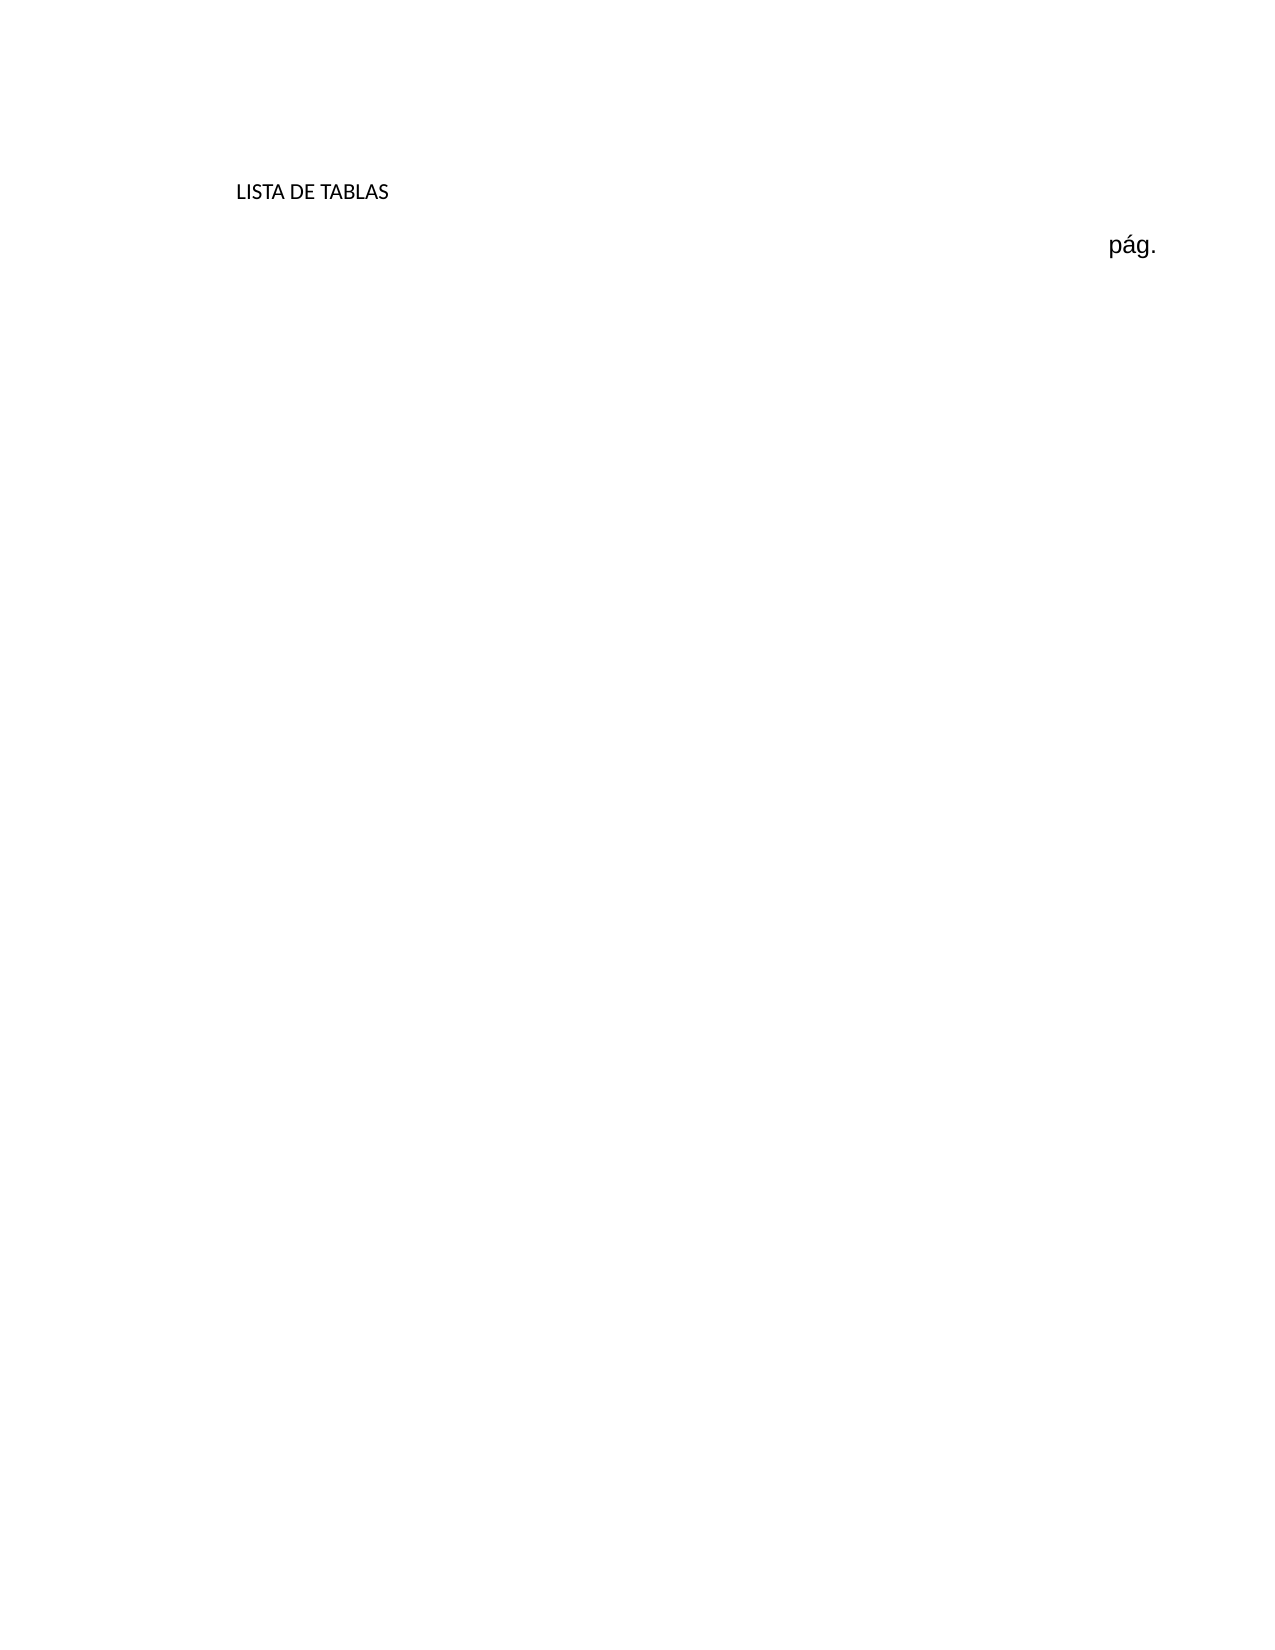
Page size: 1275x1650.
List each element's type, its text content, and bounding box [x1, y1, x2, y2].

text pág. [236, 230, 1157, 259]
text LISTA DE TABLAS [236, 177, 1157, 205]
